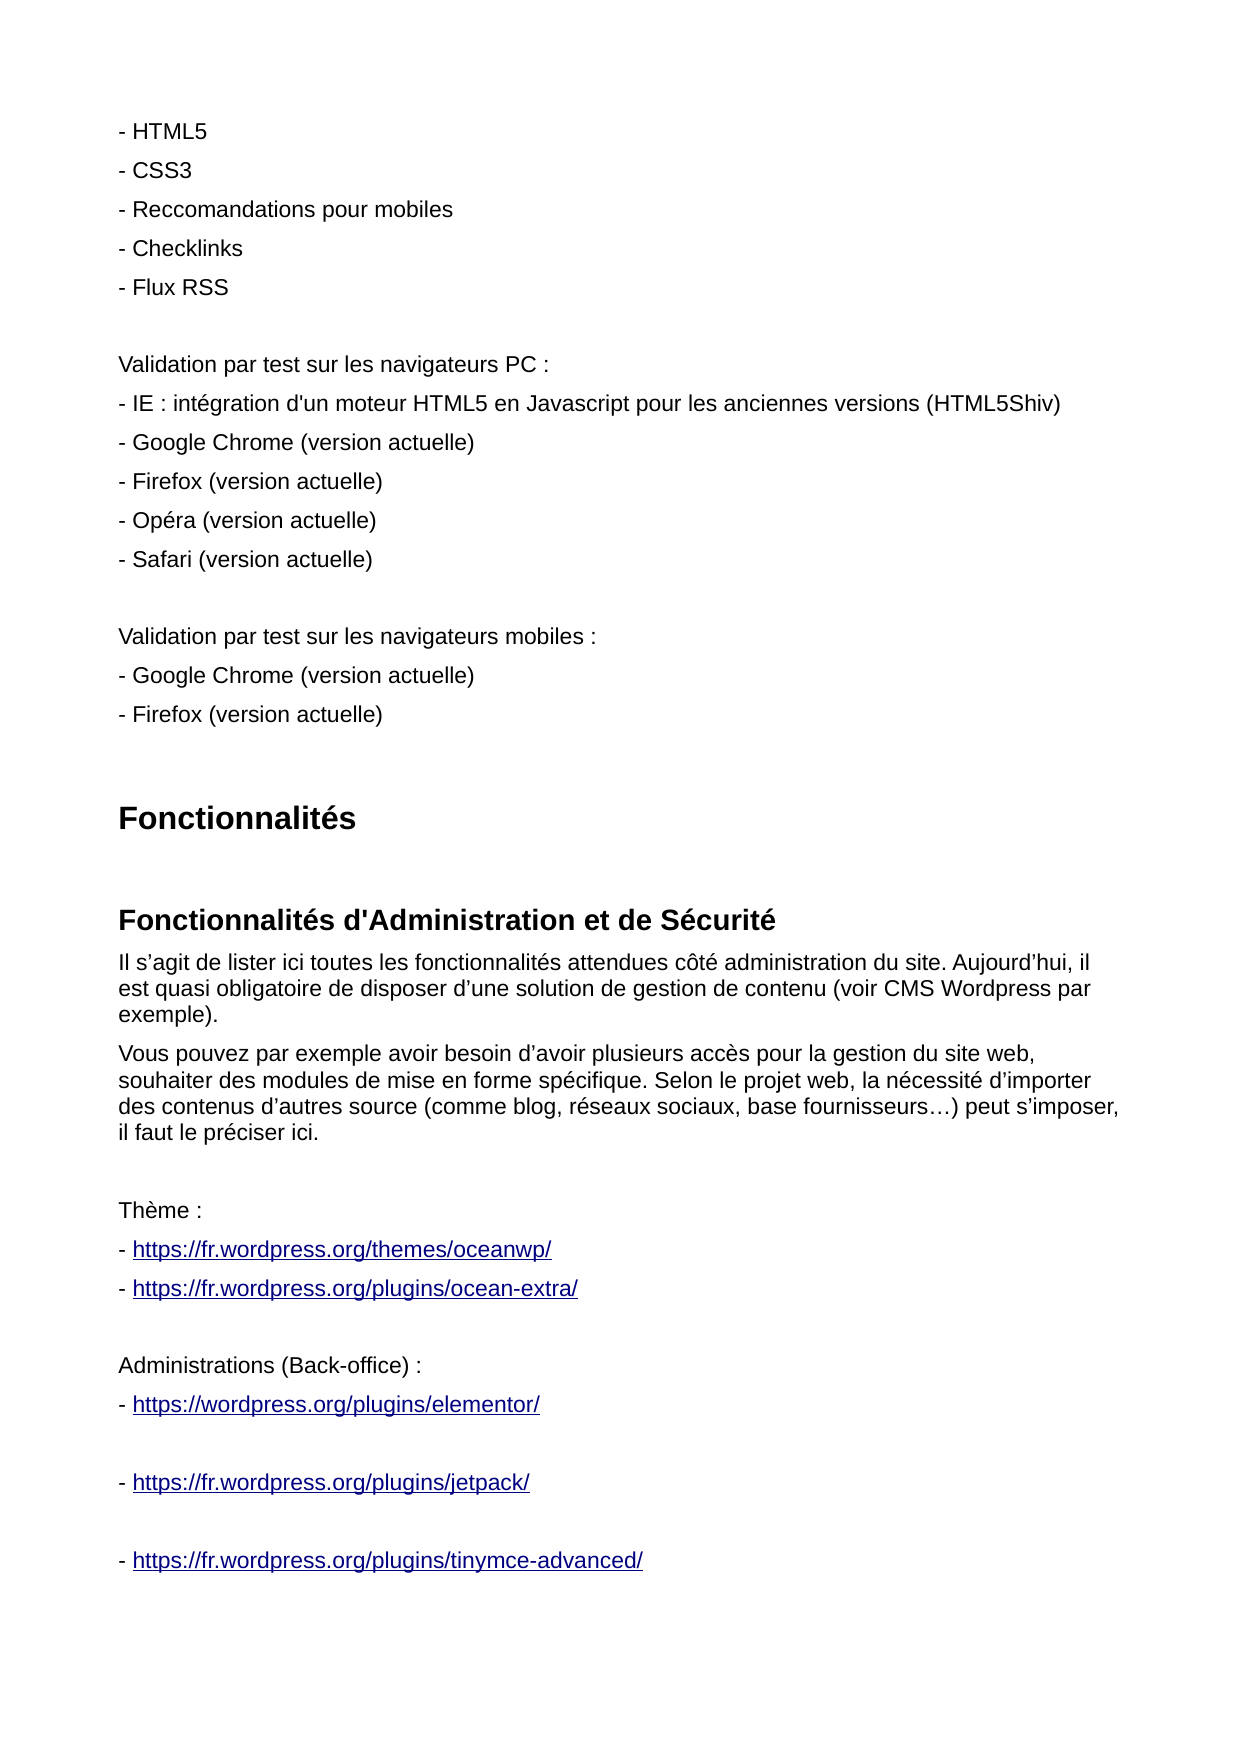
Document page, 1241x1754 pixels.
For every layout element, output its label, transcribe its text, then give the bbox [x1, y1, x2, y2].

text - https://fr.wordpress.org/plugins/ocean-extra/ [118, 1275, 1122, 1301]
text Vous pouvez par exemple avoir besoin d’avoir plusieurs accès pour la gestion du site web, souhaiter des modules de mise en forme spécifique. Selon le projet web, la nécessité d’importer des contenus d’autres source (comme blog, réseaux sociaux, base fournisseurs…) peut s’imposer, il faut le préciser ici. [118, 1040, 1122, 1146]
text - HTML5 [118, 118, 1122, 144]
subtitle Fonctionnalités d'Administration et de Sécurité [118, 902, 1122, 936]
text Il s’agit de lister ici toutes les fonctionnalités attendues côté administration du site. Aujourd’hui, il est quasi obligatoire de disposer d’une solution de gestion de contenu (voir CMS Wordpress par exemple). [118, 949, 1122, 1028]
text Thème : [118, 1197, 1122, 1223]
text Validation par test sur les navigateurs mobiles : [118, 623, 1122, 649]
text - Firefox (version actuelle) [118, 701, 1122, 727]
text - Safari (version actuelle) [118, 546, 1122, 572]
text - Checklinks [118, 235, 1122, 261]
text - CSS3 [118, 157, 1122, 183]
text - https://fr.wordpress.org/themes/oceanwp/ [118, 1236, 1122, 1262]
text Administrations (Back-office) : [118, 1352, 1122, 1379]
text Validation par test sur les navigateurs PC : [118, 351, 1122, 378]
text - Google Chrome (version actuelle) [118, 429, 1122, 455]
text - Firefox (version actuelle) [118, 468, 1122, 494]
subtitle Fonctionnalités [118, 799, 1122, 837]
text - Opéra (version actuelle) [118, 507, 1122, 533]
text - Flux RSS [118, 273, 1122, 300]
text - https://fr.wordpress.org/plugins/jetpack/ [118, 1469, 1122, 1495]
text - https://wordpress.org/plugins/elementor/ [118, 1391, 1122, 1418]
text - IE : intégration d'un moteur HTML5 en Javascript pour les anciennes versions (HTML5Shiv) [118, 390, 1122, 416]
text - https://fr.wordpress.org/plugins/tinymce-advanced/ [118, 1547, 1122, 1573]
text - Reccomandations pour mobiles [118, 196, 1122, 222]
text - Google Chrome (version actuelle) [118, 662, 1122, 688]
